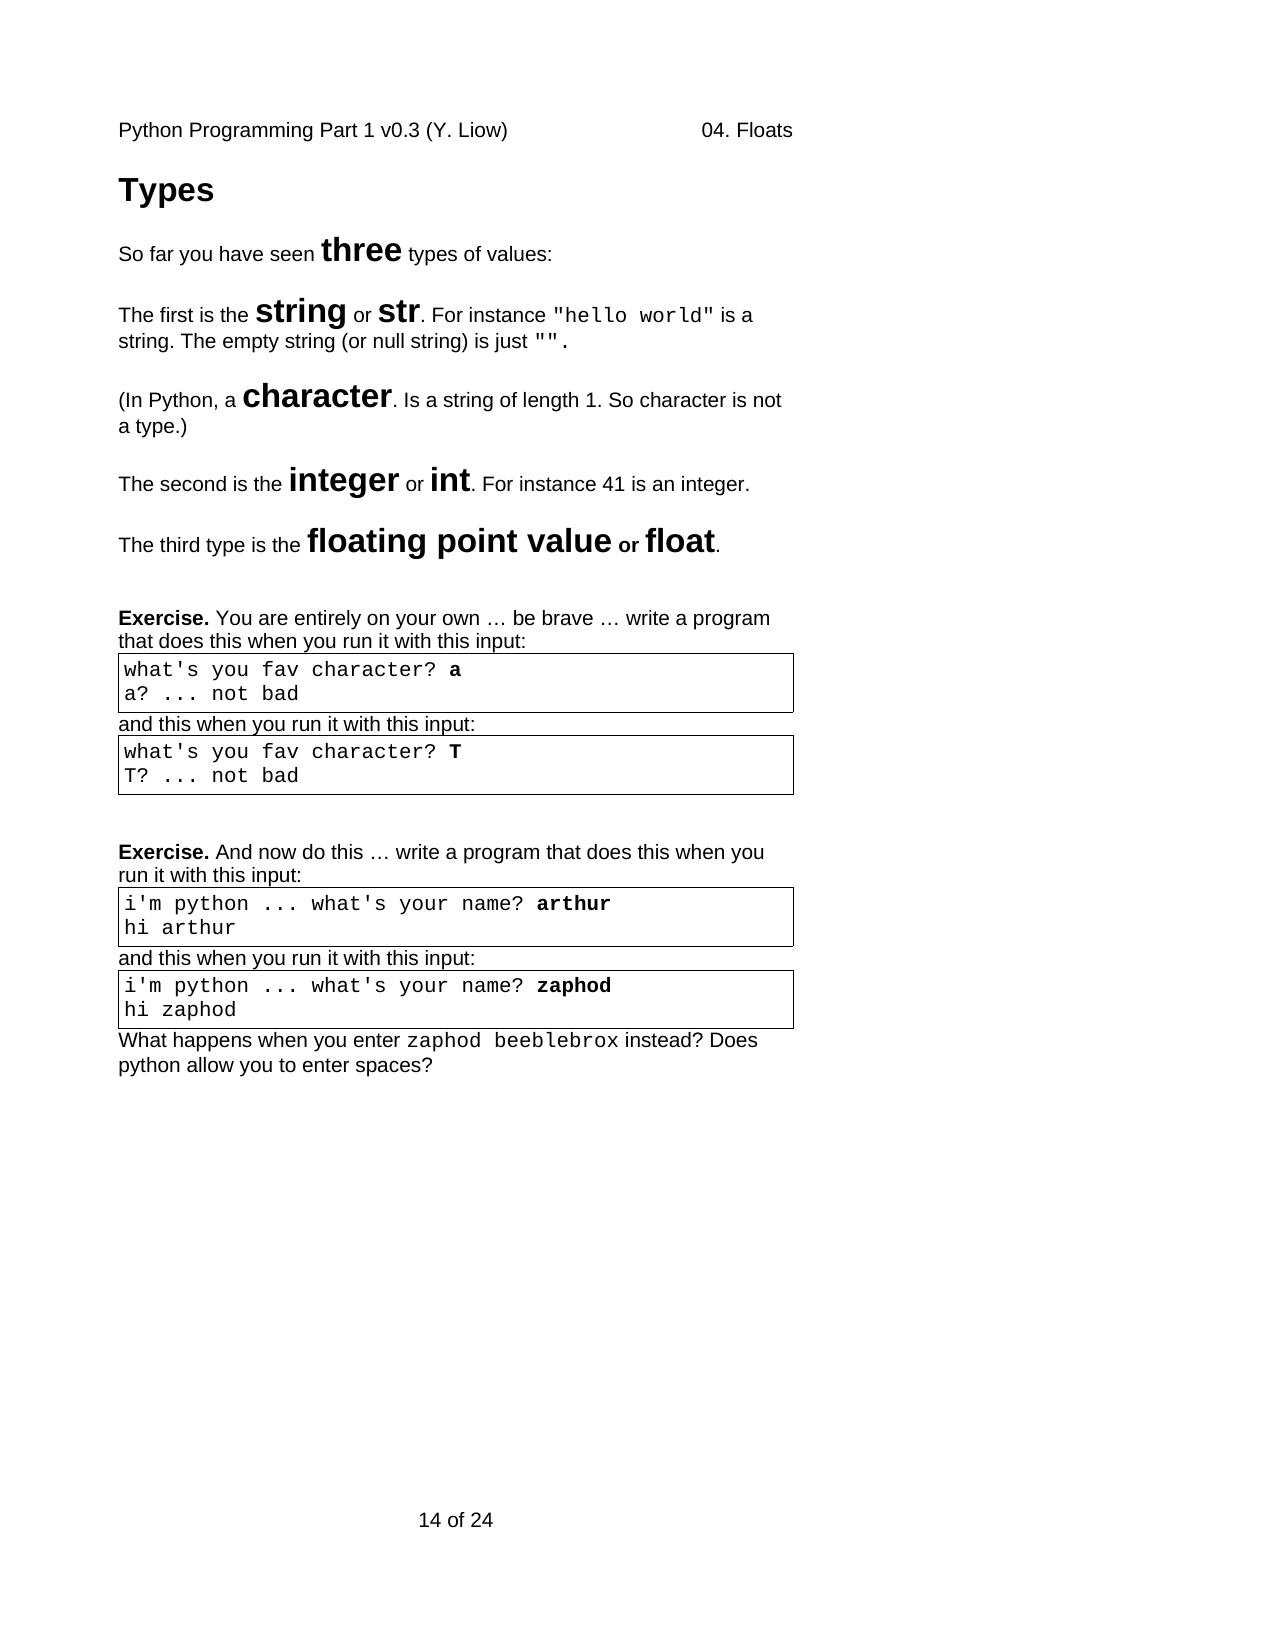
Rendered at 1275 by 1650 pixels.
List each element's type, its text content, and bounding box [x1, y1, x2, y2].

text (In Python, a character. Is a string of length 1. So character is not a type.) [118, 377, 793, 438]
text and this when you run it with this input: [118, 947, 793, 969]
text Exercise. And now do this … write a program that does this when you run it with this input: [118, 841, 793, 887]
table_header what's you fav character? T T? ... not bad [119, 736, 793, 794]
table_header i'm python ... what's your name? zaphod hi zaphod [119, 971, 793, 1028]
table_header what's you fav character? a a? ... not bad [119, 654, 793, 712]
text and this when you run it with this input: [118, 713, 793, 735]
text The third type is the floating point value or float. [118, 523, 793, 560]
text So far you have seen three types of values: [118, 231, 793, 269]
text What happens when you enter zaphod beeblebrox instead? Does python allow you to enter spaces? [118, 1029, 793, 1077]
text The first is the string or str. For instance "hello world" is a string. The empty string (or null string) is just "". [118, 292, 793, 354]
table_header i'm python ... what's your name? arthur hi arthur [119, 888, 793, 946]
text The second is the integer or int. For instance 41 is an integer. [118, 462, 793, 499]
text Exercise. You are entirely on your own … be brave … write a program that does this when you run it with this input: [118, 607, 793, 653]
text Types [118, 171, 793, 208]
